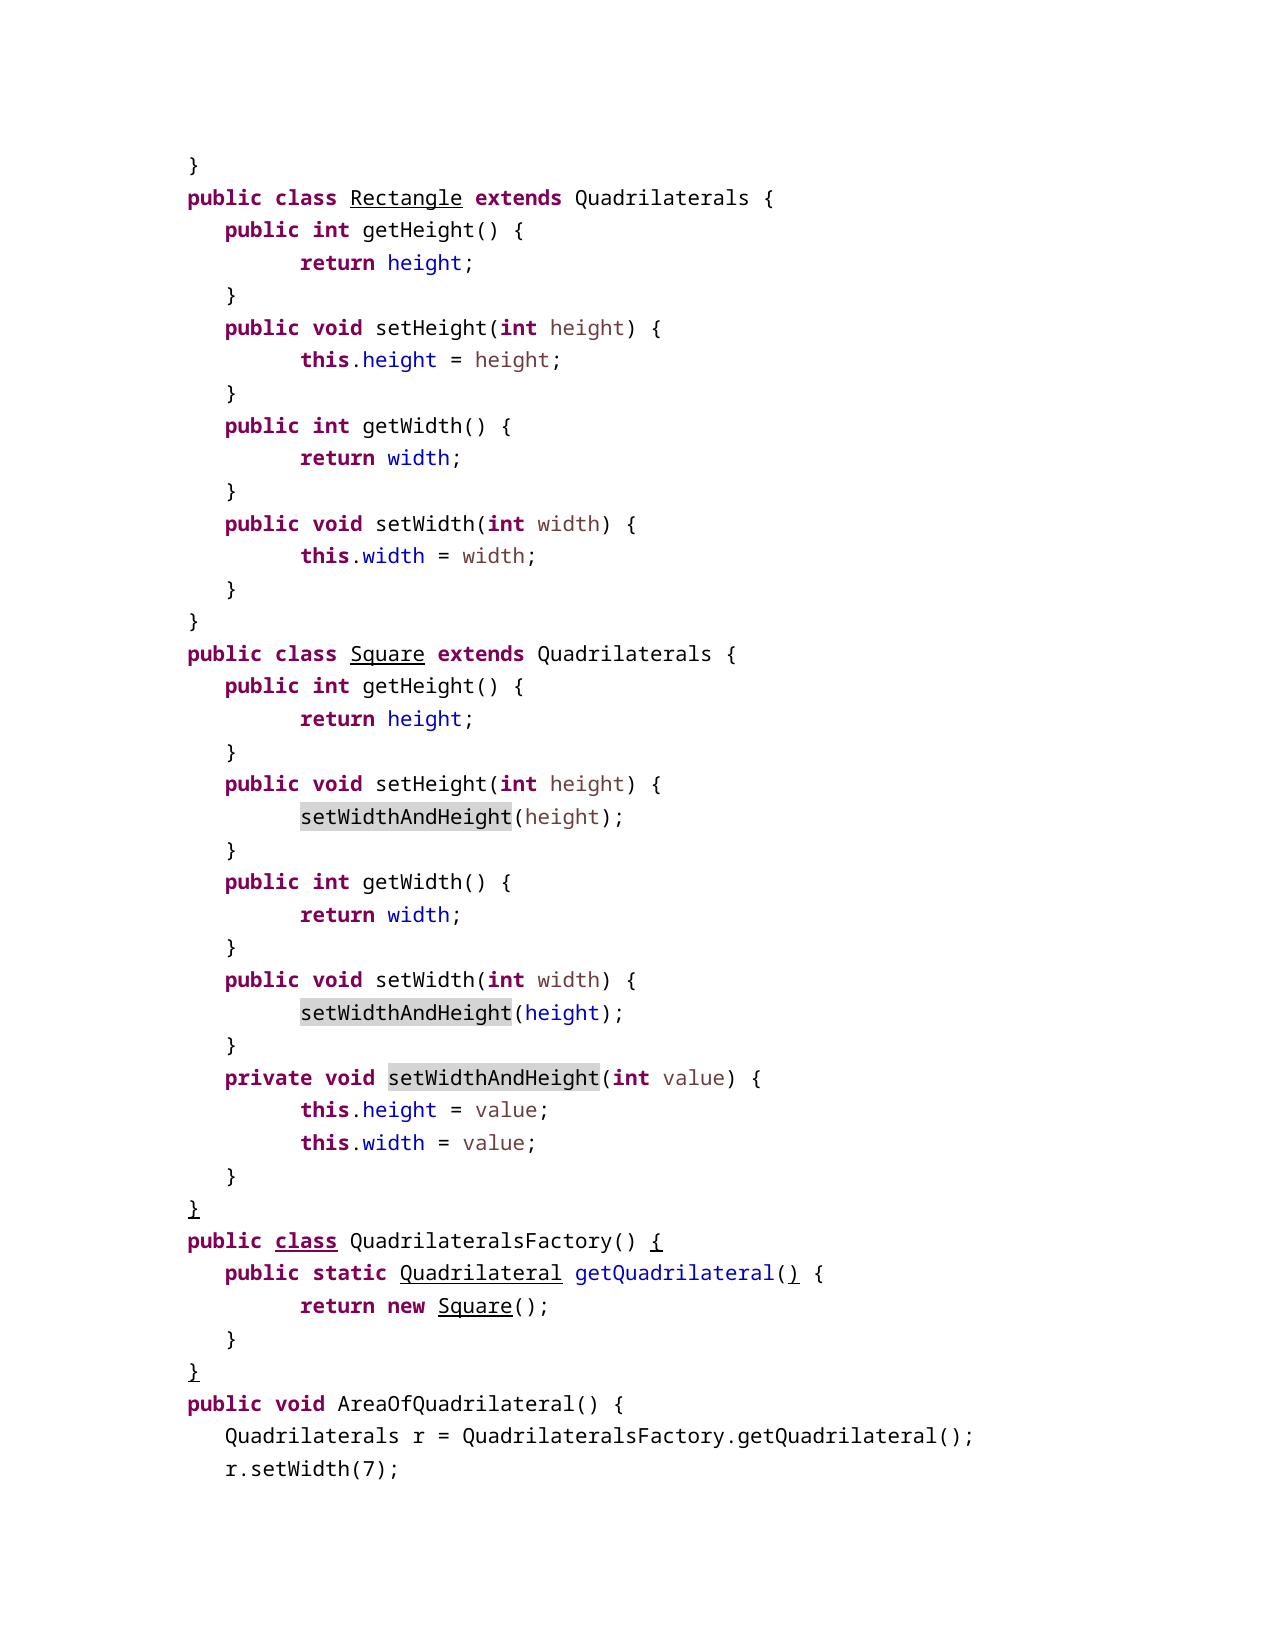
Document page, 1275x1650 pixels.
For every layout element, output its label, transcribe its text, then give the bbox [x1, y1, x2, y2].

list this.height = height; [150, 346, 1125, 374]
list public class QuadrilateralsFactory() { [150, 1226, 1125, 1254]
list } [150, 378, 1125, 407]
list private void setWidthAndHeight(int value) { [150, 1063, 1125, 1091]
list return width; [150, 443, 1125, 472]
list r.setWidth(7); [150, 1454, 1125, 1483]
list this.width = value; [150, 1128, 1125, 1157]
list public static Quadrilateral getQuadrilateral() { [150, 1258, 1125, 1287]
list } [150, 932, 1125, 961]
list return new Square(); [150, 1291, 1125, 1319]
list } [150, 737, 1125, 765]
list return height; [150, 704, 1125, 733]
list } [150, 280, 1125, 309]
list setWidthAndHeight(height); [150, 802, 1125, 831]
list this.width = width; [150, 541, 1125, 570]
list } [150, 606, 1125, 635]
list } [150, 1193, 1125, 1222]
list setWidthAndHeight(height); [150, 998, 1125, 1026]
list public void AreaOfQuadrilateral() { [150, 1389, 1125, 1417]
list return height; [150, 248, 1125, 276]
list public void setHeight(int height) { [150, 769, 1125, 798]
list } [150, 150, 1125, 178]
list public int getWidth() { [150, 411, 1125, 439]
list public int getWidth() { [150, 867, 1125, 896]
list } [150, 1356, 1125, 1385]
list this.height = value; [150, 1096, 1125, 1124]
list public class Square extends Quadrilaterals { [150, 639, 1125, 667]
list } [150, 835, 1125, 863]
list } [150, 1030, 1125, 1059]
list } [150, 574, 1125, 602]
list } [150, 476, 1125, 504]
list } [150, 1161, 1125, 1189]
list public int getHeight() { [150, 215, 1125, 244]
list public void setWidth(int width) { [150, 509, 1125, 537]
list public int getHeight() { [150, 672, 1125, 700]
list } [150, 1324, 1125, 1352]
list public class Rectangle extends Quadrilaterals { [150, 183, 1125, 211]
list public void setWidth(int width) { [150, 965, 1125, 993]
list Quadrilaterals r = QuadrilateralsFactory.getQuadrilateral(); [150, 1422, 1125, 1450]
list public void setHeight(int height) { [150, 313, 1125, 341]
list return width; [150, 900, 1125, 928]
